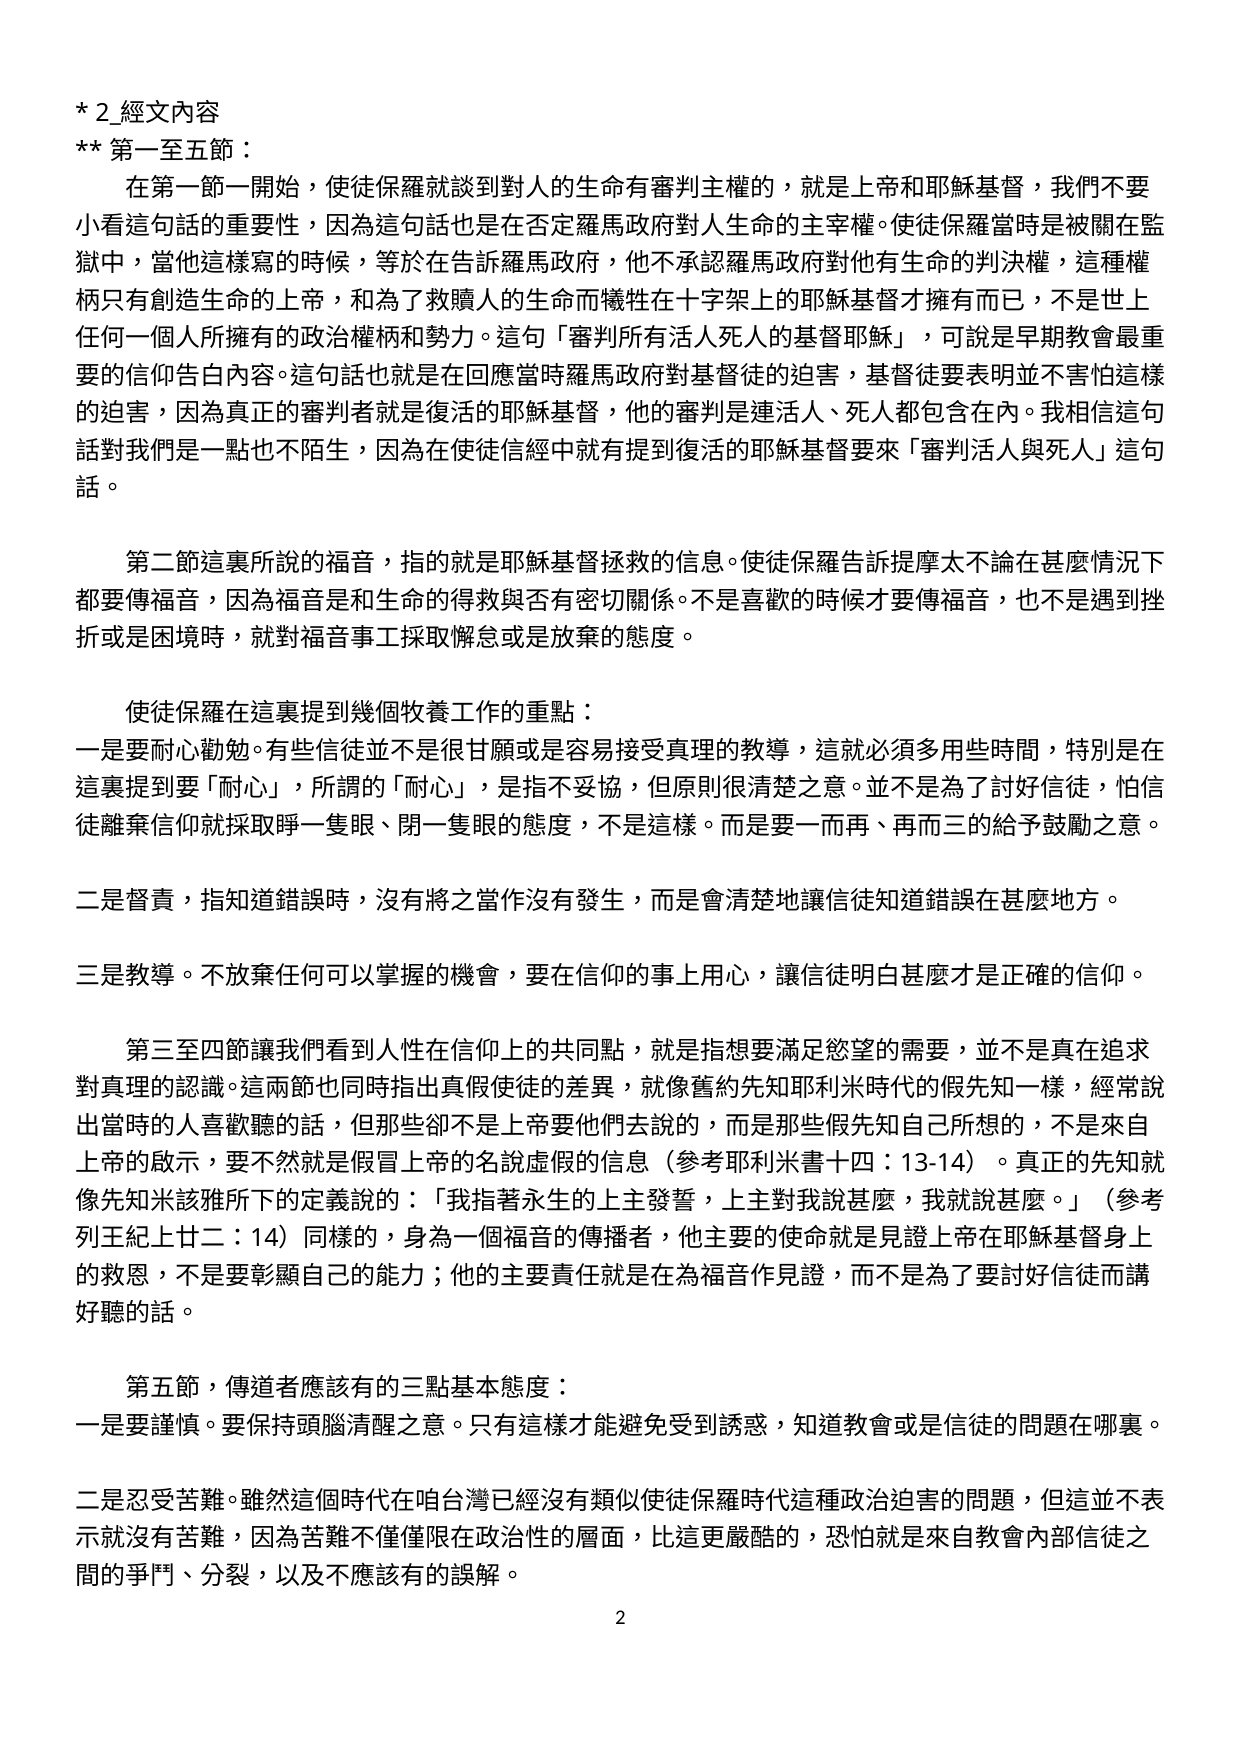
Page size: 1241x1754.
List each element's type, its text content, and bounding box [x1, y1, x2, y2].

text 使徒保羅在這裏提到幾個牧養工作的重點： [75, 692, 1165, 729]
text ** 第一至五節： [75, 129, 1165, 167]
text 一是要謹慎。要保持頭腦清醒之意。只有這樣才能避免受到誘惑，知道教會或是信徒的問題在哪裏。 [75, 1404, 1165, 1442]
text 一是要耐心勸勉。有些信徒並不是很甘願或是容易接受真理的教導，這就必須多用些時間，特別是在這裏提到要「耐心」，所謂的「耐心」，是指不妥協，但原則很清楚之意。並不是為了討好信徒，怕信徒離棄信仰就採取睜一隻眼、閉一隻眼的態度，不是這樣。而是要一而再、再而三的給予鼓勵之意。 [75, 729, 1165, 842]
text * 2_經文內容 [75, 92, 1165, 129]
text 二是忍受苦難。雖然這個時代在咱台灣已經沒有類似使徒保羅時代這種政治迫害的問題，但這並不表示就沒有苦難，因為苦難不僅僅限在政治性的層面，比這更嚴酷的，恐怕就是來自教會內部信徒之間的爭鬥、分裂，以及不應該有的誤解。 [75, 1479, 1165, 1592]
text 二是督責，指知道錯誤時，沒有將之當作沒有發生，而是會清楚地讓信徒知道錯誤在甚麼地方。 [75, 879, 1165, 917]
text 三是教導。不放棄任何可以掌握的機會，要在信仰的事上用心，讓信徒明白甚麼才是正確的信仰。 [75, 954, 1165, 992]
text 第三至四節讓我們看到人性在信仰上的共同點，就是指想要滿足慾望的需要，並不是真在追求對真理的認識。這兩節也同時指出真假使徒的差異，就像舊約先知耶利米時代的假先知一樣，經常說出當時的人喜歡聽的話，但那些卻不是上帝要他們去說的，而是那些假先知自己所想的，不是來自上帝的啟示，要不然就是假冒上帝的名說虛假的信息（參考耶利米書十四：13-14）。真正的先知就像先知米該雅所下的定義說的：「我指著永生的上主發誓，上主對我說甚麼，我就說甚麼。」（參考列王紀上廿二：14）同樣的，身為一個福音的傳播者，他主要的使命就是見證上帝在耶穌基督身上的救恩，不是要彰顯自己的能力；他的主要責任就是在為福音作見證，而不是為了要討好信徒而講好聽的話。 [75, 1029, 1165, 1329]
text 第二節這裏所說的福音，指的就是耶穌基督拯救的信息。使徒保羅告訴提摩太不論在甚麼情況下，都要傳福音，因為福音是和生命的得救與否有密切關係。不是喜歡的時候才要傳福音，也不是遇到挫折或是困境時，就對福音事工採取懈怠或是放棄的態度。 [75, 542, 1165, 654]
text 在第一節一開始，使徒保羅就談到對人的生命有審判主權的，就是上帝和耶穌基督，我們不要小看這句話的重要性，因為這句話也是在否定羅馬政府對人生命的主宰權。使徒保羅當時是被關在監獄中，當他這樣寫的時候，等於在告訴羅馬政府，他不承認羅馬政府對他有生命的判決權，這種權柄只有創造生命的上帝，和為了救贖人的生命而犧牲在十字架上的耶穌基督才擁有而已，不是世上任何一個人所擁有的政治權柄和勢力。這句「審判所有活人死人的基督耶穌」，可說是早期教會最重要的信仰告白內容。這句話也就是在回應當時羅馬政府對基督徒的迫害，基督徒要表明並不害怕這樣的迫害，因為真正的審判者就是復活的耶穌基督，他的審判是連活人、死人都包含在內。我相信這句話對我們是一點也不陌生，因為在使徒信經中就有提到復活的耶穌基督要來「審判活人與死人」這句話。 [75, 167, 1165, 504]
text 第五節，傳道者應該有的三點基本態度： [75, 1367, 1165, 1404]
